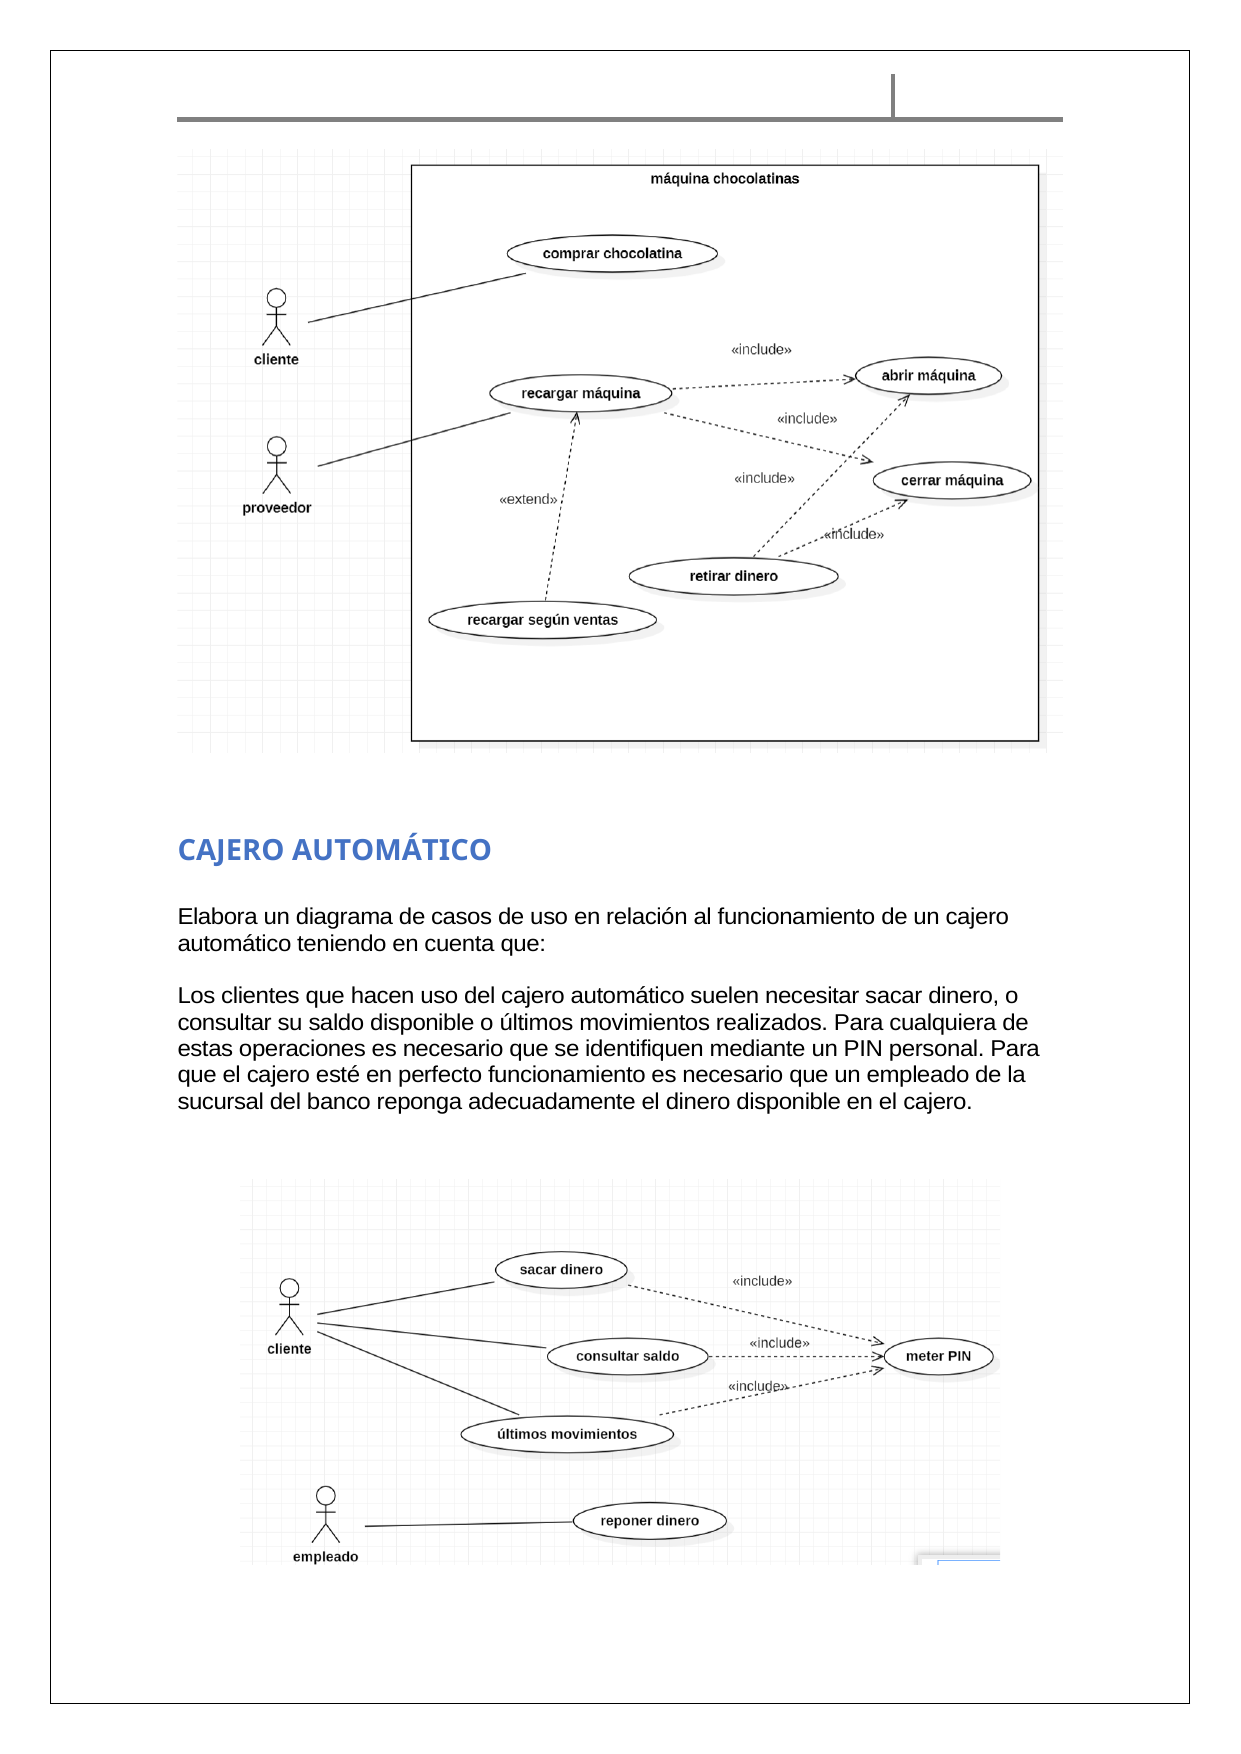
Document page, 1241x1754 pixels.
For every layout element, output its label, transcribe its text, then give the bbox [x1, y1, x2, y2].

text Los clientes que hacen uso del cajero automático suelen necesitar sacar dinero, o consultar su saldo disponible o últimos movimientos realizados. Para cualquiera de estas operaciones es necesario que se identifiquen mediante un PIN personal. Para que el cajero esté en perfecto funcionamiento es necesario que un empleado de la sucursal del banco reponga adecuadamente el dinero disponible en el cajero. [177, 982, 1063, 1114]
subtitle CAJERO AUTOMÁTICO [177, 829, 1063, 869]
text Elabora un diagrama de casos de uso en relación al funcionamiento de un cajero automático teniendo en cuenta que: [177, 903, 1063, 956]
